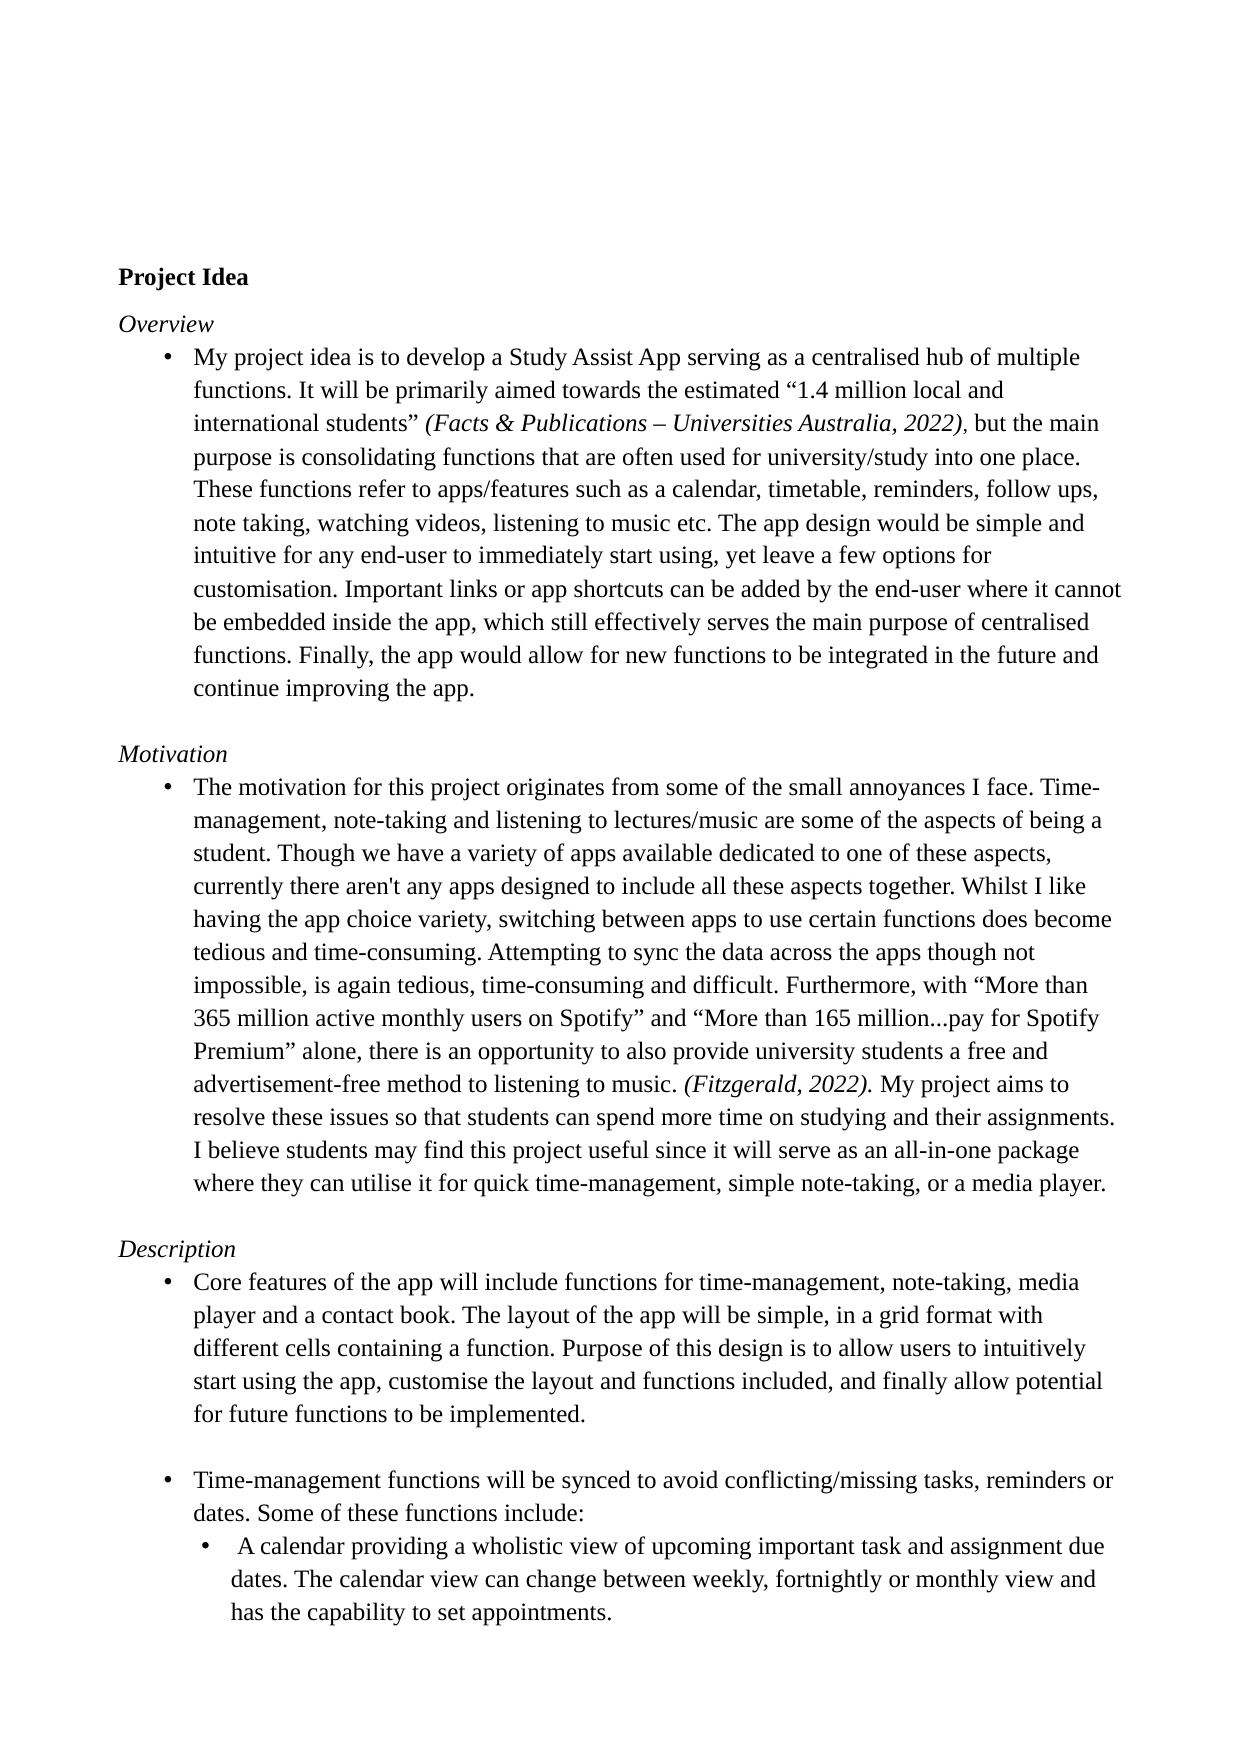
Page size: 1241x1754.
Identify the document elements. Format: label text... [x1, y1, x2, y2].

list Description [118, 1234, 1122, 1263]
list A calendar providing a wholistic view of upcoming important task and assignment due dates. The calendar view can change between weekly, fortnightly or monthly view and has the capability to set appointments. [231, 1531, 1122, 1626]
list My project idea is to develop a Study Assist App serving as a centralised hub of multiple functions. It will be primarily aimed towards the estimated “1.4 million local and international students” (Facts & Publications – Universities Australia, 2022), but the main purpose is consolidating functions that are often used for university/study into one place. These functions refer to apps/features such as a calendar, timetable, reminders, follow ups, note taking, watching videos, listening to music etc. The app design would be simple and intuitive for any end-user to immediately start using, yet leave a few options for customisation. Important links or app shortcuts can be added by the end-user where it cannot be embedded inside the app, which still effectively serves the main purpose of centralised functions. Finally, the app would allow for new functions to be integrated in the future and continue improving the app. [193, 342, 1122, 701]
list Time-management functions will be synced to avoid conflicting/missing tasks, reminders or dates. Some of these functions include: [193, 1465, 1122, 1527]
list The motivation for this project originates from some of the small annoyances I face. Time-management, note-taking and listening to lectures/music are some of the aspects of being a student. Though we have a variety of apps available dedicated to one of these aspects, currently there aren't any apps designed to include all these aspects together. Whilst I like having the app choice variety, switching between apps to use certain functions does become tedious and time-consuming. Attempting to sync the data across the apps though not impossible, is again tedious, time-consuming and difficult. Furthermore, with “More than 365 million active monthly users on Spotify” and “More than 165 million...pay for Spotify Premium” alone, there is an opportunity to also provide university students a free and advertisement-free method to listening to music. (Fitzgerald, 2022). My project aims to resolve these issues so that students can spend more time on studying and their assignments. I believe students may find this project useful since it will serve as an all-in-one package where they can utilise it for quick time-management, simple note-taking, or a media player. [193, 772, 1122, 1197]
text Project Idea [118, 262, 1122, 291]
list Overview [118, 309, 1122, 338]
list Core features of the app will include functions for time-management, note-taking, media player and a contact book. The layout of the app will be simple, in a grid format with different cells containing a function. Purpose of this design is to allow users to intuitively start using the app, customise the layout and functions included, and finally allow potential for future functions to be implemented. [193, 1267, 1122, 1428]
list Motivation [118, 739, 1122, 767]
